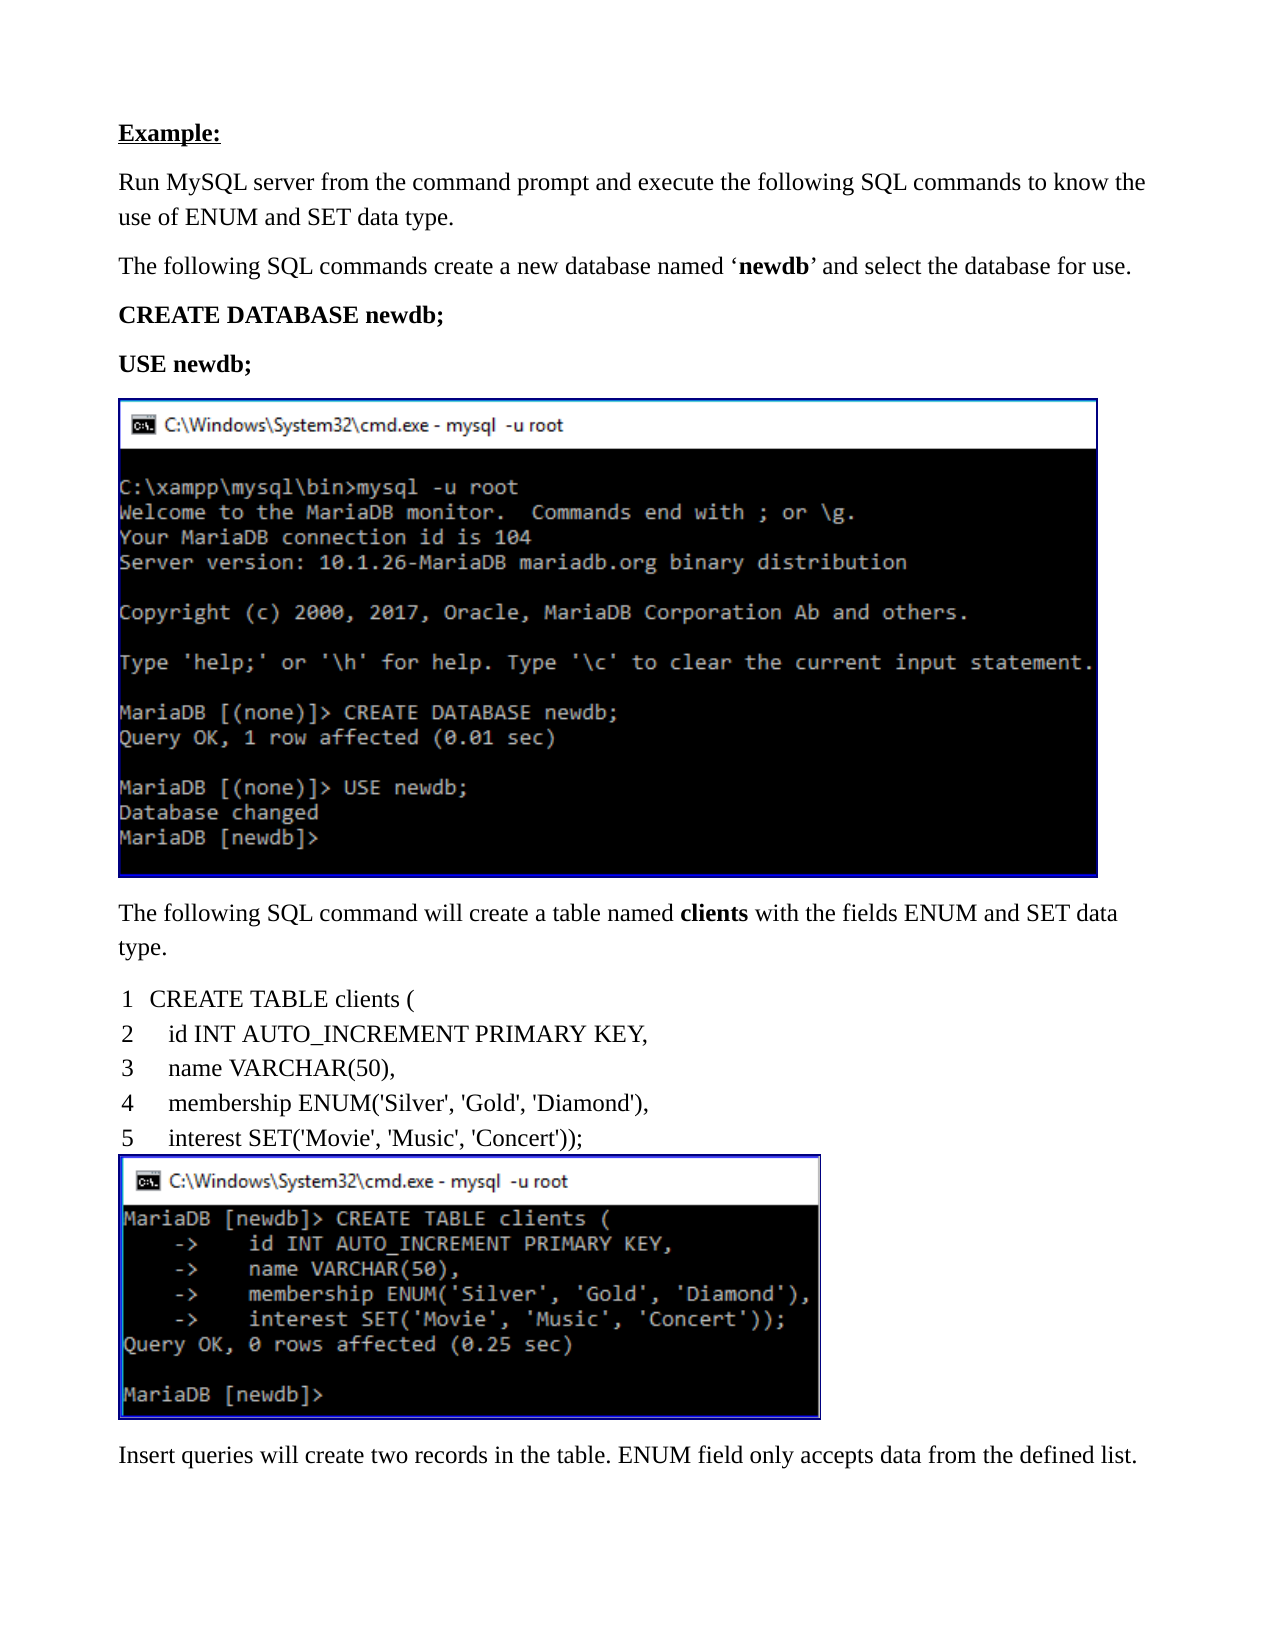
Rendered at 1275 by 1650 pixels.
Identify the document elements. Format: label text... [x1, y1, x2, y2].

table_header CREATE TABLE clients ( [146, 981, 477, 1016]
table_header 3 [118, 1051, 146, 1085]
table_header 1 [118, 981, 146, 1016]
text Run MySQL server from the command prompt and execute the following SQL commands to know the use of ENUM and SET data type. [118, 167, 1157, 230]
picture [120, 1156, 820, 1418]
text Insert queries will create two records in the table. ENUM field only accepts data from the defined list. [118, 1440, 1157, 1469]
table_header 5 [118, 1120, 146, 1154]
text Example: [118, 118, 1157, 147]
picture [120, 400, 1096, 876]
table_header interest SET('Movie', 'Music', 'Concert')); [146, 1120, 860, 1154]
table_header 2 [118, 1016, 146, 1051]
table_header membership ENUM('Silver', 'Gold', 'Diamond'), [146, 1085, 890, 1120]
text USE newdb; [118, 349, 1157, 378]
table_header 4 [118, 1085, 146, 1120]
text The following SQL commands create a new database named ‘newdb’ and select the database for use. [118, 251, 1157, 279]
table_header name VARCHAR(50), [146, 1051, 458, 1085]
text CREATE DATABASE newdb; [118, 300, 1157, 328]
table_header id INT AUTO_INCREMENT PRIMARY KEY, [146, 1016, 708, 1051]
text The following SQL command will create a table named clients with the fields ENUM and SET data type. [118, 898, 1157, 961]
